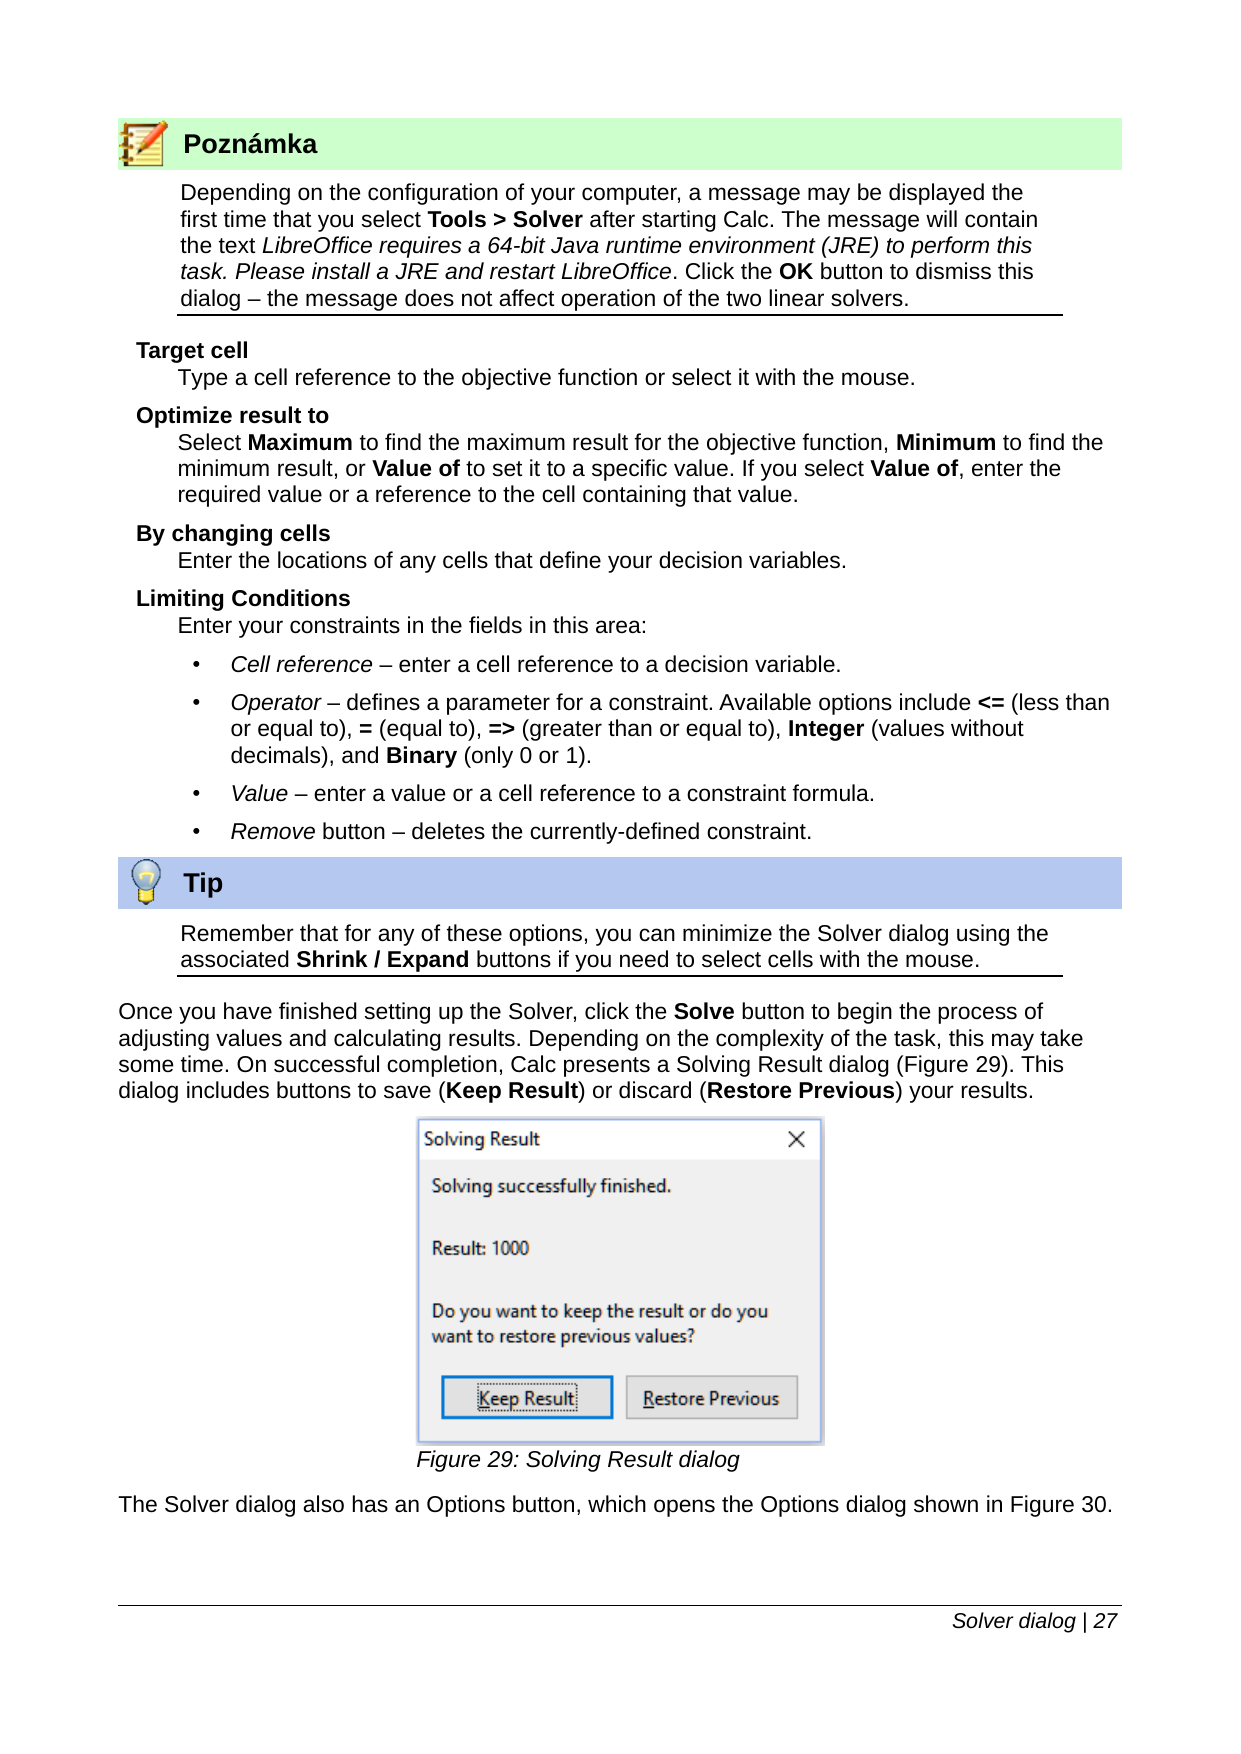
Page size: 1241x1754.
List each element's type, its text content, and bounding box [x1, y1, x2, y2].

subtitle Tip [118, 857, 1122, 909]
text Enter your constraints in the fields in this area: [177, 612, 1122, 638]
list Operator – defines a parameter for a constraint. Available options include <= (less than or equal to), = (equal to), => (greater than or equal to), Integer (values without decimals), and Binary (only 0 or 1). [192, 689, 1122, 768]
list Remove button – deletes the currently-defined constraint. [192, 818, 1122, 845]
picture [119, 857, 170, 908]
text Target cell [136, 337, 1122, 363]
subtitle Poznámka [118, 118, 1122, 170]
text By changing cells [136, 520, 1122, 547]
picture [119, 119, 170, 170]
picture [415, 1116, 825, 1446]
text Optimize result to [136, 402, 1122, 429]
text Remember that for any of these options, you can minimize the Solver dialog using the associated Shrink / Expand buttons if you need to select cells with the mouse. [177, 916, 1063, 975]
list Value – enter a value or a cell reference to a constraint formula. [192, 780, 1122, 806]
text Depending on the configuration of your computer, a message may be displayed the first time that you select Tools > Solver after starting Calc. The message will contain the text LibreOffice requires a 64-bit Java runtime environment (JRE) to perform this task. Please install a JRE and restart LibreOffice. Click the OK button to dismiss this dialog – the message does not affect operation of the two linear solvers. [177, 176, 1063, 314]
text Once you have finished setting up the Solver, click the Solve button to begin the process of adjusting values and calculating results. Depending on the complexity of the task, this may take some time. On successful completion, Calc presents a Solving Result dialog (Figure 29). This dialog includes buttons to save (Keep Result) or discard (Restore Previous) your results. [118, 998, 1122, 1104]
text Enter the locations of any cells that define your decision variables. [177, 547, 1122, 573]
text Type a cell reference to the objective function or select it with the mouse. [177, 363, 1122, 390]
list Cell reference – enter a cell reference to a decision variable. [192, 651, 1122, 677]
text Figure 29: Solving Result dialog [416, 1446, 824, 1472]
text The Solver dialog also has an Options button, which opens the Options dialog shown in Figure 30. [118, 1491, 1122, 1517]
text Select Maximum to find the maximum result for the objective function, Minimum to find the minimum result, or Value of to set it to a specific value. If you select Value of, enter the required value or a reference to the cell containing that value. [177, 429, 1122, 508]
text Limiting Conditions [136, 585, 1122, 612]
